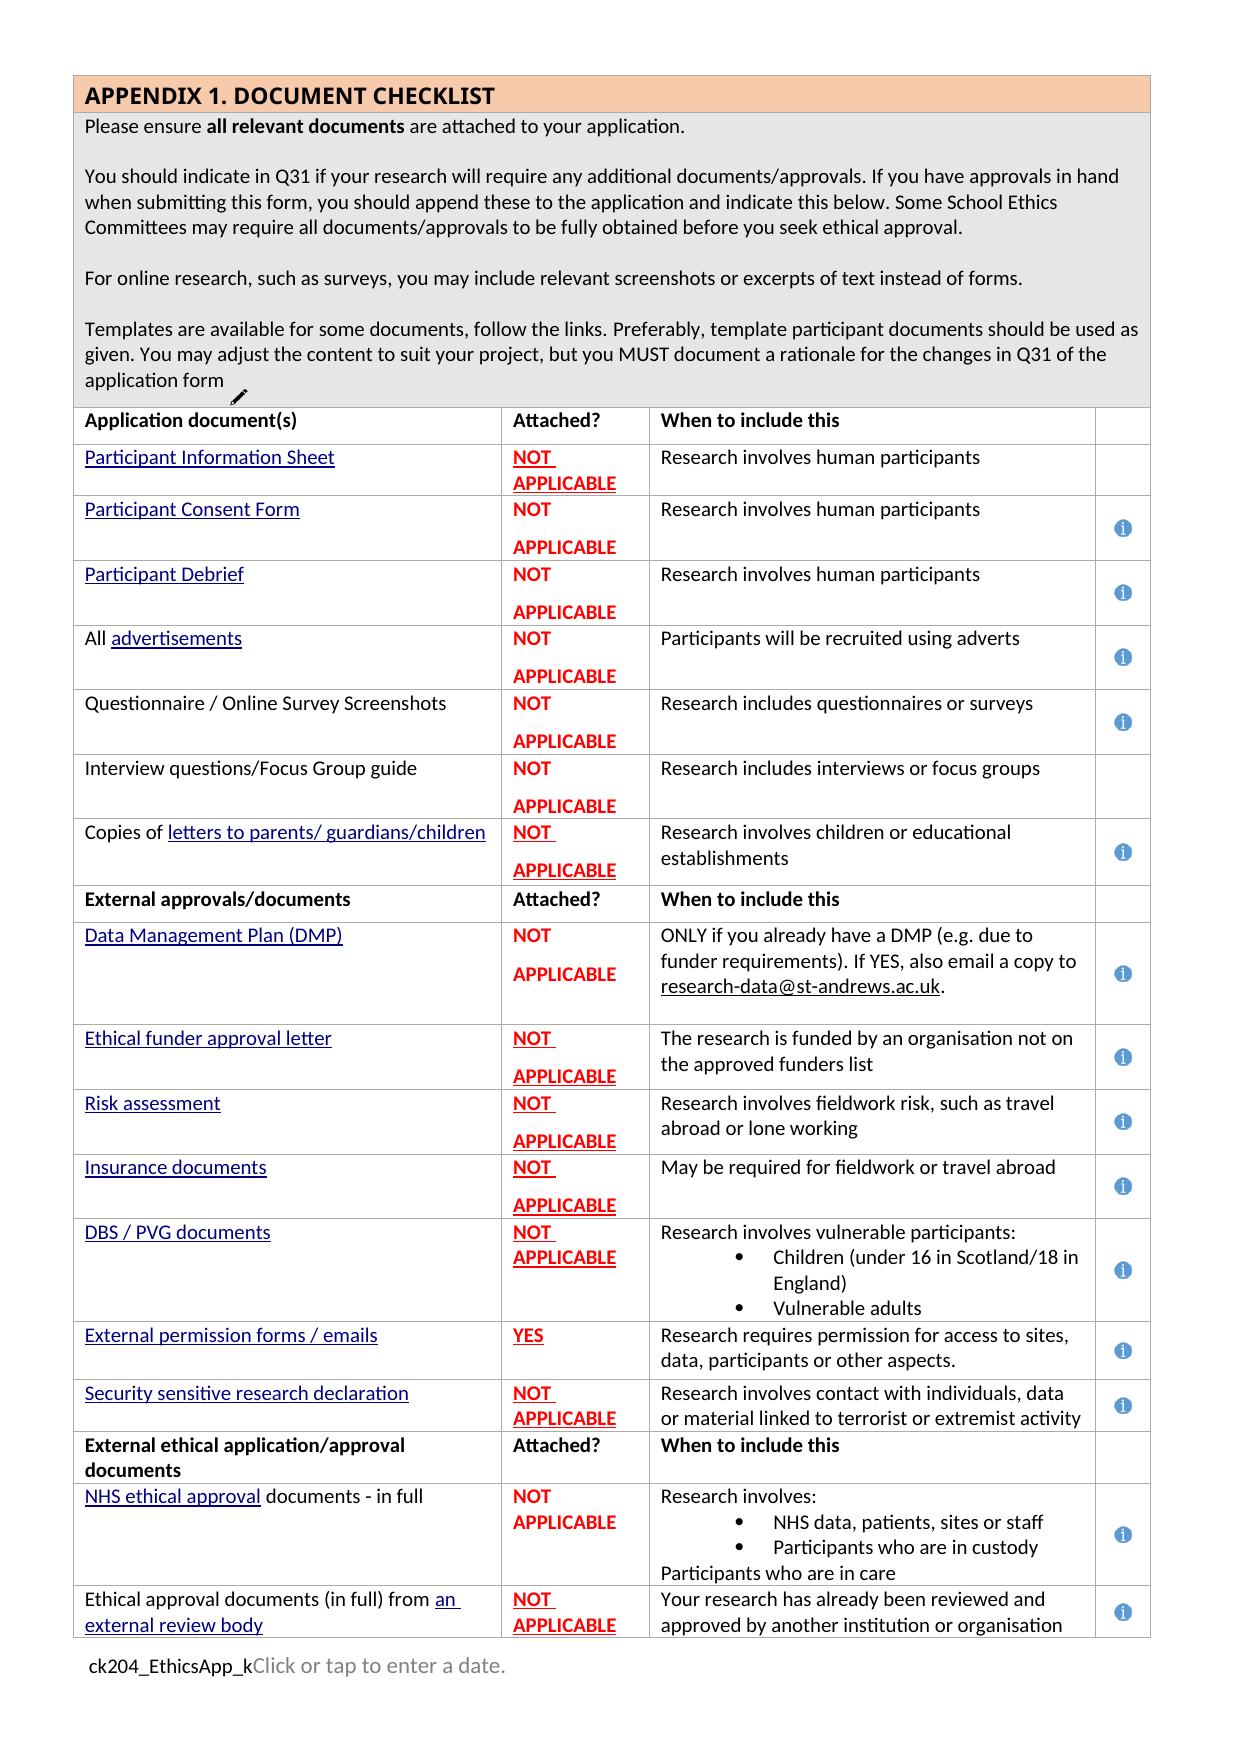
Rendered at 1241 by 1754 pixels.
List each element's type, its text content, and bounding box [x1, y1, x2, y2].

table_cell Interview questions/Focus Group guide [74, 755, 501, 818]
picture [1112, 1524, 1134, 1545]
table_cell NOT APPLICABLE [502, 1484, 649, 1585]
table_cell Research involves human participants [650, 561, 1095, 624]
picture [1112, 1259, 1134, 1281]
table_cell [1096, 1219, 1150, 1321]
table_cell [1096, 1586, 1150, 1637]
table_cell Ethical funder approval letter [74, 1025, 501, 1089]
picture [228, 387, 249, 407]
table_cell Research involves vulnerable participants: Children (under 16 in Scotland/18 in England) Vulnerable adults [650, 1219, 1095, 1321]
table_cell [1096, 496, 1150, 560]
picture [1112, 1340, 1134, 1361]
table_cell Insurance documents [74, 1155, 501, 1218]
table_cell NOT APPLICABLE [502, 1025, 649, 1089]
table_cell [1096, 819, 1150, 885]
table_cell Risk assessment [74, 1090, 501, 1153]
picture [1112, 711, 1134, 733]
table_cell [1096, 561, 1150, 624]
table_cell Participant Consent Form [74, 496, 501, 560]
table_cell Research involves human participants [650, 445, 1095, 495]
table_cell [1096, 1484, 1150, 1585]
table_cell [1096, 1025, 1150, 1089]
table_header Appendix 1. DOCUMENT CHECKLIST [74, 76, 1150, 112]
table_cell NOT APPLICABLE [502, 496, 649, 560]
table_cell [1096, 445, 1150, 495]
table_cell Participants will be recruited using adverts [650, 626, 1095, 689]
table_cell [1096, 626, 1150, 689]
table_cell External permission forms / emails [74, 1322, 501, 1379]
table_cell Research requires permission for access to sites, data, participants or other aspects. [650, 1322, 1095, 1379]
table_cell NOT APPLICABLE [502, 561, 649, 624]
table_cell External ethical application/approval documents [74, 1432, 501, 1483]
table_cell NOT APPLICABLE [502, 1155, 649, 1218]
table_cell Questionnaire / Online Survey Screenshots [74, 690, 501, 754]
table_cell Security sensitive research declaration [74, 1380, 501, 1431]
table_cell When to include this [650, 408, 1095, 443]
table_cell DBS / PVG documents [74, 1219, 501, 1321]
table_cell [1096, 1322, 1150, 1379]
table_cell Attached? [502, 408, 649, 443]
table_cell Participant Information Sheet [74, 445, 501, 495]
table_cell NOT APPLICABLE [502, 923, 649, 1024]
picture [1112, 517, 1134, 539]
table_cell NOT APPLICABLE [502, 1219, 649, 1321]
table_cell Research includes interviews or focus groups [650, 755, 1095, 818]
picture [1112, 1395, 1134, 1416]
picture [1112, 1046, 1134, 1068]
table_cell NOT APPLICABLE [502, 1380, 649, 1431]
table_cell Research involves human participants [650, 496, 1095, 560]
table_cell Please ensure all relevant documents are attached to your application. You should indicate in Q31 if your research will require any additional documents/approvals. If you have approvals in hand when submitting this form, you should append these to the application and indicate this below. Some School Ethics Committees may require all documents/approvals to be fully obtained before you seek ethical approval. For online research, such as surveys, you may include relevant screenshots or excerpts of text instead of forms. Templates are available for some documents, follow the links. Preferably, template participant documents should be used as given. You may adjust the content to suit your project, but you MUST document a rationale for the changes in Q31 of the application form [74, 113, 1150, 407]
table_cell Application document(s) [74, 408, 501, 443]
table_cell [1096, 408, 1150, 443]
picture [1112, 963, 1134, 984]
table_cell [1096, 886, 1150, 922]
picture [1112, 1601, 1134, 1623]
table_cell NHS ethical approval documents - in full [74, 1484, 501, 1585]
table_cell May be required for fieldwork or travel abroad [650, 1155, 1095, 1218]
table_cell [1096, 923, 1150, 1024]
table_cell Research involves fieldwork risk, such as travel abroad or lone working [650, 1090, 1095, 1153]
table_cell NOT APPLICABLE [502, 626, 649, 689]
table_cell Research involves children or educational establishments [650, 819, 1095, 885]
table_cell Research includes questionnaires or surveys [650, 690, 1095, 754]
table_cell All advertisements [74, 626, 501, 689]
table_cell Participant Debrief [74, 561, 501, 624]
table_cell [1096, 1090, 1150, 1153]
table_cell Research involves: NHS data, patients, sites or staff Participants who are in custody Participants who are in care [650, 1484, 1095, 1585]
table_cell When to include this [650, 1432, 1095, 1483]
table_cell NOT APPLICABLE [502, 1090, 649, 1153]
picture [1112, 1176, 1134, 1197]
table_cell Research involves contact with individuals, data or material linked to terrorist or extremist activity [650, 1380, 1095, 1431]
table_cell [1096, 1432, 1150, 1483]
table_cell Copies of letters to parents/ guardians/children [74, 819, 501, 885]
picture [1112, 647, 1134, 668]
table_cell External approvals/documents [74, 886, 501, 922]
table_cell NOT APPLICABLE [502, 690, 649, 754]
table_cell ONLY if you already have a DMP (e.g. due to funder requirements). If YES, also email a copy to research-data@st-andrews.ac.uk. [650, 923, 1095, 1024]
table_cell NOT APPLICABLE [502, 755, 649, 818]
table_cell When to include this [650, 886, 1095, 922]
table_cell [1096, 755, 1150, 818]
picture [1112, 841, 1134, 863]
table_cell [1096, 1155, 1150, 1218]
table_cell [1096, 690, 1150, 754]
table_cell Attached? [502, 1432, 649, 1483]
table_cell NOT APPLICABLE [502, 1586, 649, 1637]
picture [1112, 582, 1134, 603]
picture [1112, 1111, 1134, 1132]
table_cell Your research has already been reviewed and approved by another institution or organisation [650, 1586, 1095, 1637]
table_cell Ethical approval documents (in full) from an external review body [74, 1586, 501, 1637]
table_cell YES [502, 1322, 649, 1379]
table_cell Attached? [502, 886, 649, 922]
table_cell [1096, 1380, 1150, 1431]
table_cell NOT APPLICABLE [502, 445, 649, 495]
table_cell The research is funded by an organisation not on the approved funders list [650, 1025, 1095, 1089]
table_cell Data Management Plan (DMP) [74, 923, 501, 1024]
table_cell NOT APPLICABLE [502, 819, 649, 885]
